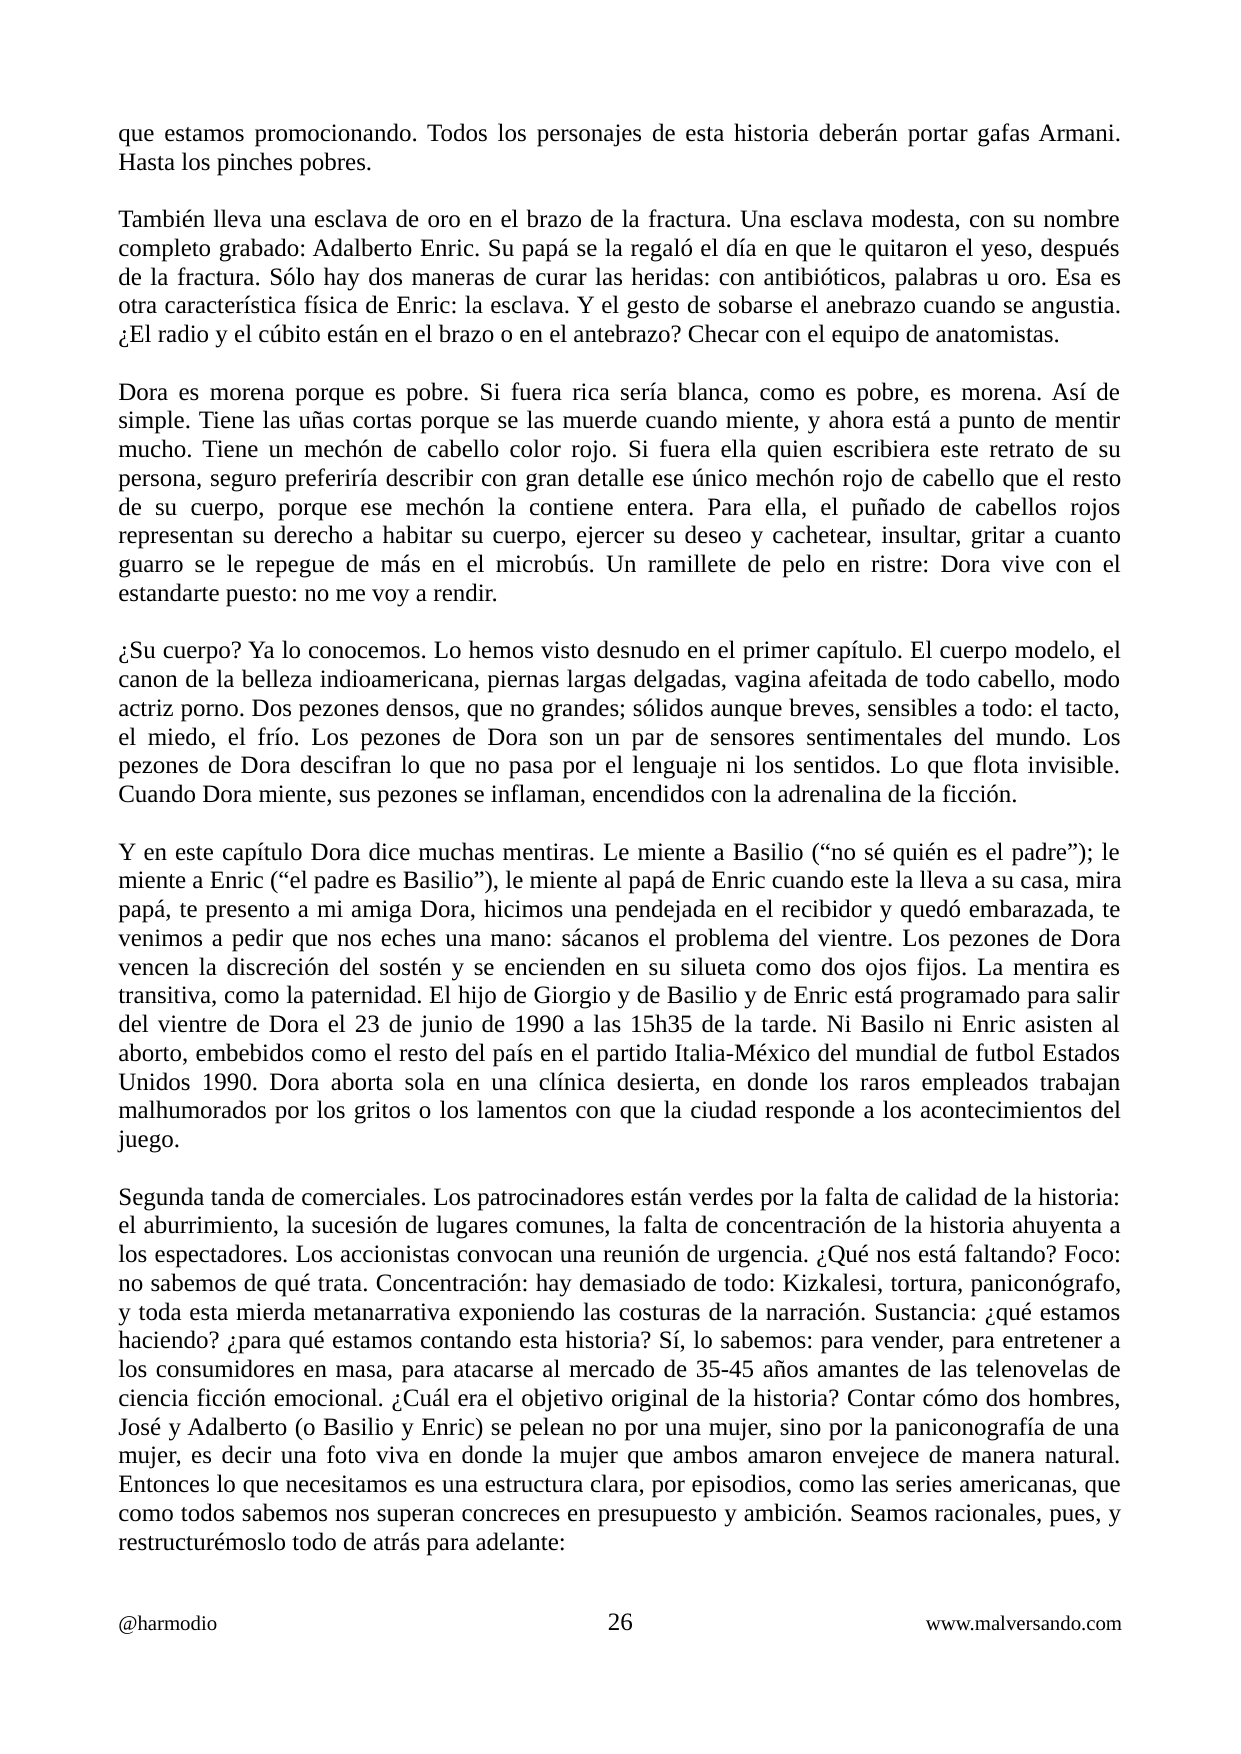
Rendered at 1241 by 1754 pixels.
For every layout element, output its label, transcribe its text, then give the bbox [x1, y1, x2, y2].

text Segunda tanda de comerciales. Los patrocinadores están verdes por la falta de calidad de la historia: el aburrimiento, la sucesión de lugares comunes, la falta de concentración de la historia ahuyenta a los espectadores. Los accionistas convocan una reunión de urgencia. ¿Qué nos está faltando? Foco: no sabemos de qué trata. Concentración: hay demasiado de todo: Kizkalesi, tortura, paniconógrafo, y toda esta mierda metanarrativa exponiendo las costuras de la narración. Sustancia: ¿qué estamos haciendo? ¿para qué estamos contando esta historia? Sí, lo sabemos: para vender, para entretener a los consumidores en masa, para atacarse al mercado de 35-45 años amantes de las telenovelas de ciencia ficción emocional. ¿Cuál era el objetivo original de la historia? Contar cómo dos hombres, José y Adalberto (o Basilio y Enric) se pelean no por una mujer, sino por la paniconografía de una mujer, es decir una foto viva en donde la mujer que ambos amaron envejece de manera natural. Entonces lo que necesitamos es una estructura clara, por episodios, como las series americanas, que como todos sabemos nos superan concreces en presupuesto y ambición. Seamos racionales, pues, y restructurémoslo todo de atrás para adelante: [118, 1182, 1122, 1556]
text que estamos promocionando. Todos los personajes de esta historia deberán portar gafas Armani. Hasta los pinches pobres. [118, 118, 1122, 176]
text ¿Su cuerpo? Ya lo conocemos. Lo hemos visto desnudo en el primer capítulo. El cuerpo modelo, el canon de la belleza indioamericana, piernas largas delgadas, vagina afeitada de todo cabello, modo actriz porno. Dos pezones densos, que no grandes; sólidos aunque breves, sensibles a todo: el tacto, el miedo, el frío. Los pezones de Dora son un par de sensores sentimentales del mundo. Los pezones de Dora descifran lo que no pasa por el lenguaje ni los sentidos. Lo que flota invisible. Cuando Dora miente, sus pezones se inflaman, encendidos con la adrenalina de la ficción. [118, 636, 1122, 808]
text Dora es morena porque es pobre. Si fuera rica sería blanca, como es pobre, es morena. Así de simple. Tiene las uñas cortas porque se las muerde cuando miente, y ahora está a punto de mentir mucho. Tiene un mechón de cabello color rojo. Si fuera ella quien escribiera este retrato de su persona, seguro preferiría describir con gran detalle ese único mechón rojo de cabello que el resto de su cuerpo, porque ese mechón la contiene entera. Para ella, el puñado de cabellos rojos representan su derecho a habitar su cuerpo, ejercer su deseo y cachetear, insultar, gritar a cuanto guarro se le repegue de más en el microbús. Un ramillete de pelo en ristre: Dora vive con el estandarte puesto: no me voy a rendir. [118, 377, 1122, 607]
text También lleva una esclava de oro en el brazo de la fractura. Una esclava modesta, con su nombre completo grabado: Adalberto Enric. Su papá se la regaló el día en que le quitaron el yeso, después de la fractura. Sólo hay dos maneras de curar las heridas: con antibióticos, palabras u oro. Esa es otra característica física de Enric: la esclava. Y el gesto de sobarse el anebrazo cuando se angustia. ¿El radio y el cúbito están en el brazo o en el antebrazo? Checar con el equipo de anatomistas. [118, 204, 1122, 348]
text Y en este capítulo Dora dice muchas mentiras. Le miente a Basilio (“no sé quién es el padre”); le miente a Enric (“el padre es Basilio”), le miente al papá de Enric cuando este la lleva a su casa, mira papá, te presento a mi amiga Dora, hicimos una pendejada en el recibidor y quedó embarazada, te venimos a pedir que nos eches una mano: sácanos el problema del vientre. Los pezones de Dora vencen la discreción del sostén y se encienden en su silueta como dos ojos fijos. La mentira es transitiva, como la paternidad. El hijo de Giorgio y de Basilio y de Enric está programado para salir del vientre de Dora el 23 de junio de 1990 a las 15h35 de la tarde. Ni Basilo ni Enric asisten al aborto, embebidos como el resto del país en el partido Italia-México del mundial de futbol Estados Unidos 1990. Dora aborta sola en una clínica desierta, en donde los raros empleados trabajan malhumorados por los gritos o los lamentos con que la ciudad responde a los acontecimientos del juego. [118, 837, 1122, 1153]
